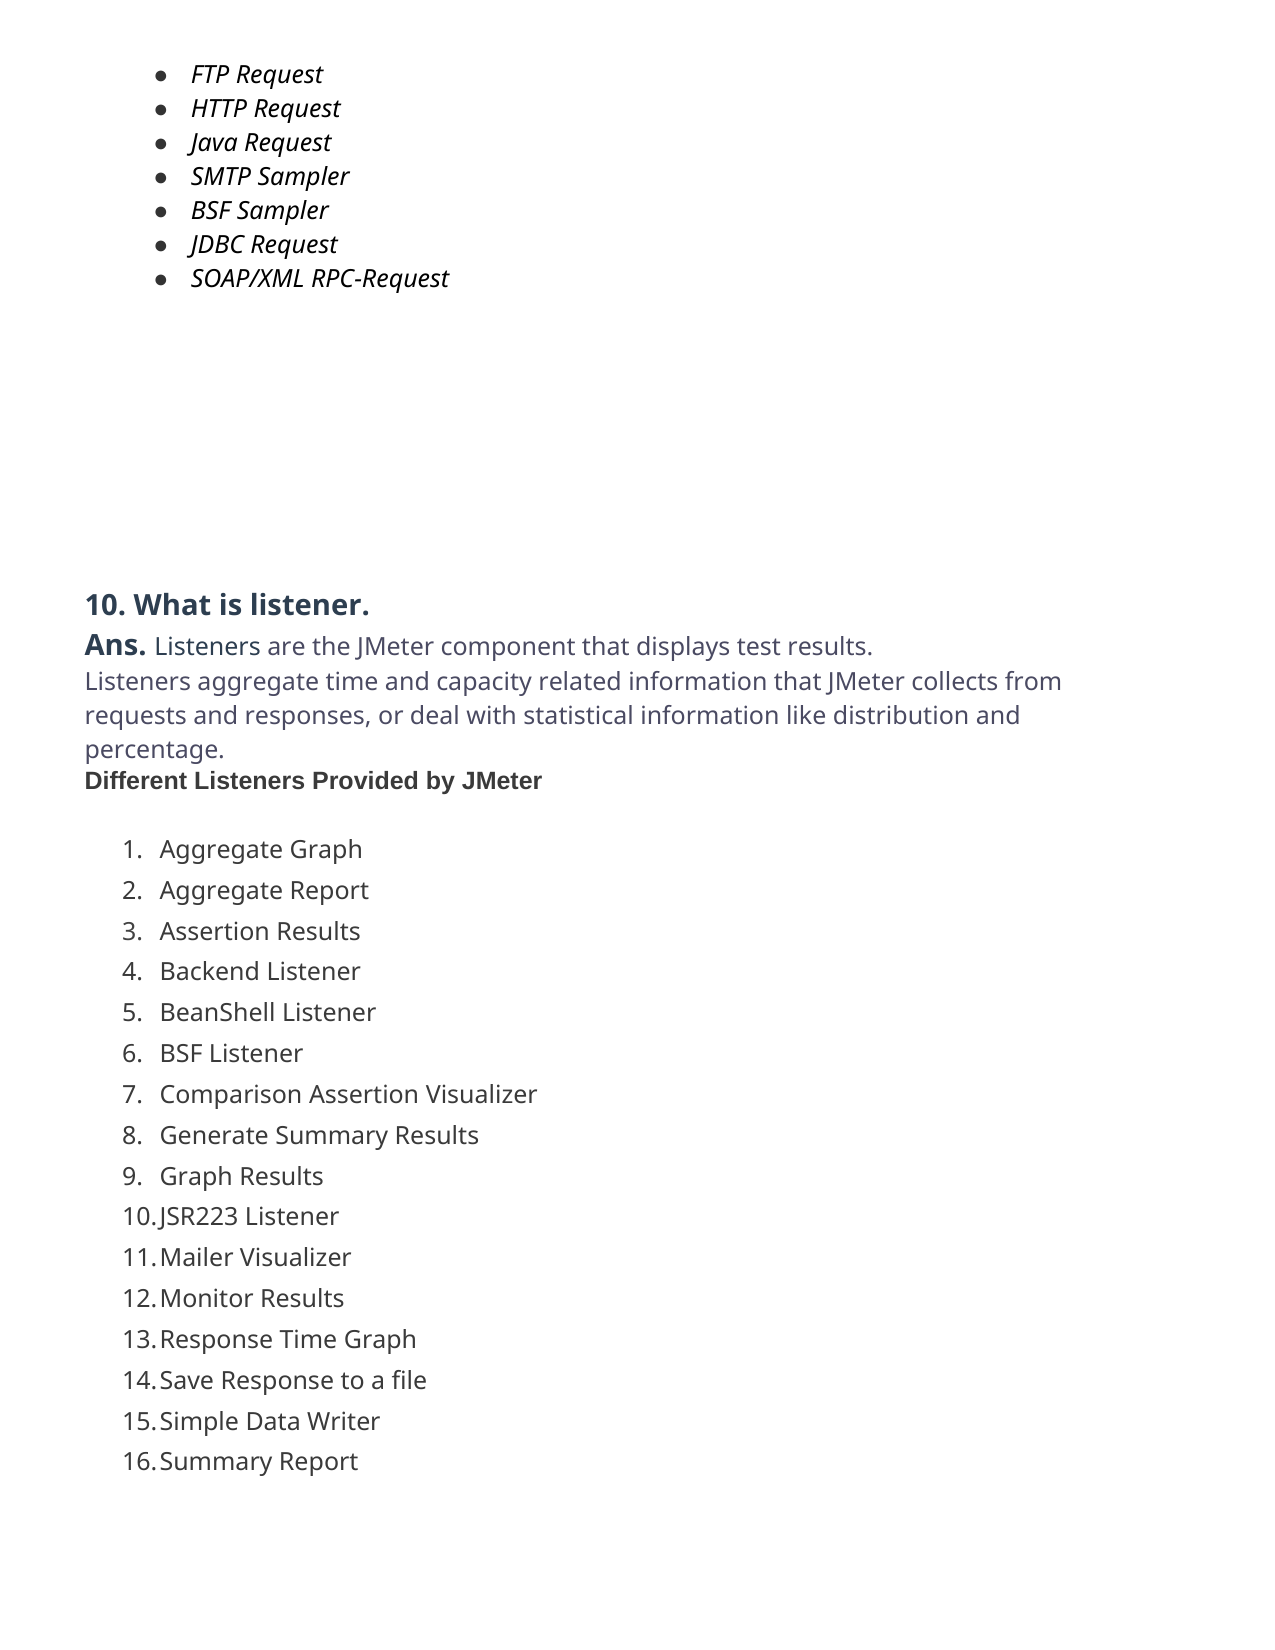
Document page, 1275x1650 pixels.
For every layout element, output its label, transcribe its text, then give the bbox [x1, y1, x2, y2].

subtitle Comparison Assertion Visualizer [122, 1076, 1125, 1111]
subtitle Graph Results [122, 1158, 1125, 1192]
list Java Request [153, 124, 1125, 158]
text Listeners aggregate time and capacity related information that JMeter collects from requests and responses, or deal with statistical information like distribution and percentage. [84, 663, 1125, 766]
list SOAP/XML RPC-Request [153, 261, 1125, 295]
list FTP Request [153, 56, 1125, 90]
subtitle Monitor Results [122, 1281, 1125, 1315]
subtitle BeanShell Listener [122, 995, 1125, 1029]
subtitle Aggregate Graph [122, 831, 1125, 866]
subtitle Mailer Visualizer [122, 1240, 1125, 1274]
subtitle BSF Listener [122, 1036, 1125, 1070]
list HTTP Request [153, 90, 1125, 124]
subtitle Different Listeners Provided by JMeter [84, 766, 1125, 794]
list BSF Sampler [153, 192, 1125, 227]
subtitle Aggregate Report [122, 872, 1125, 906]
subtitle Summary Report [122, 1444, 1125, 1478]
subtitle Save Response to a file [122, 1362, 1125, 1396]
text 10. What is listener. [84, 584, 1125, 624]
list JDBC Request [153, 227, 1125, 261]
subtitle Simple Data Writer [122, 1403, 1125, 1437]
text Ans. Listeners are the JMeter component that displays test results. [84, 624, 1125, 663]
subtitle JSR223 Listener [122, 1199, 1125, 1233]
list SMTP Sampler [153, 158, 1125, 192]
subtitle Assertion Results [122, 913, 1125, 947]
subtitle Response Time Graph [122, 1321, 1125, 1356]
subtitle Generate Summary Results [122, 1117, 1125, 1151]
subtitle Backend Listener [122, 954, 1125, 988]
